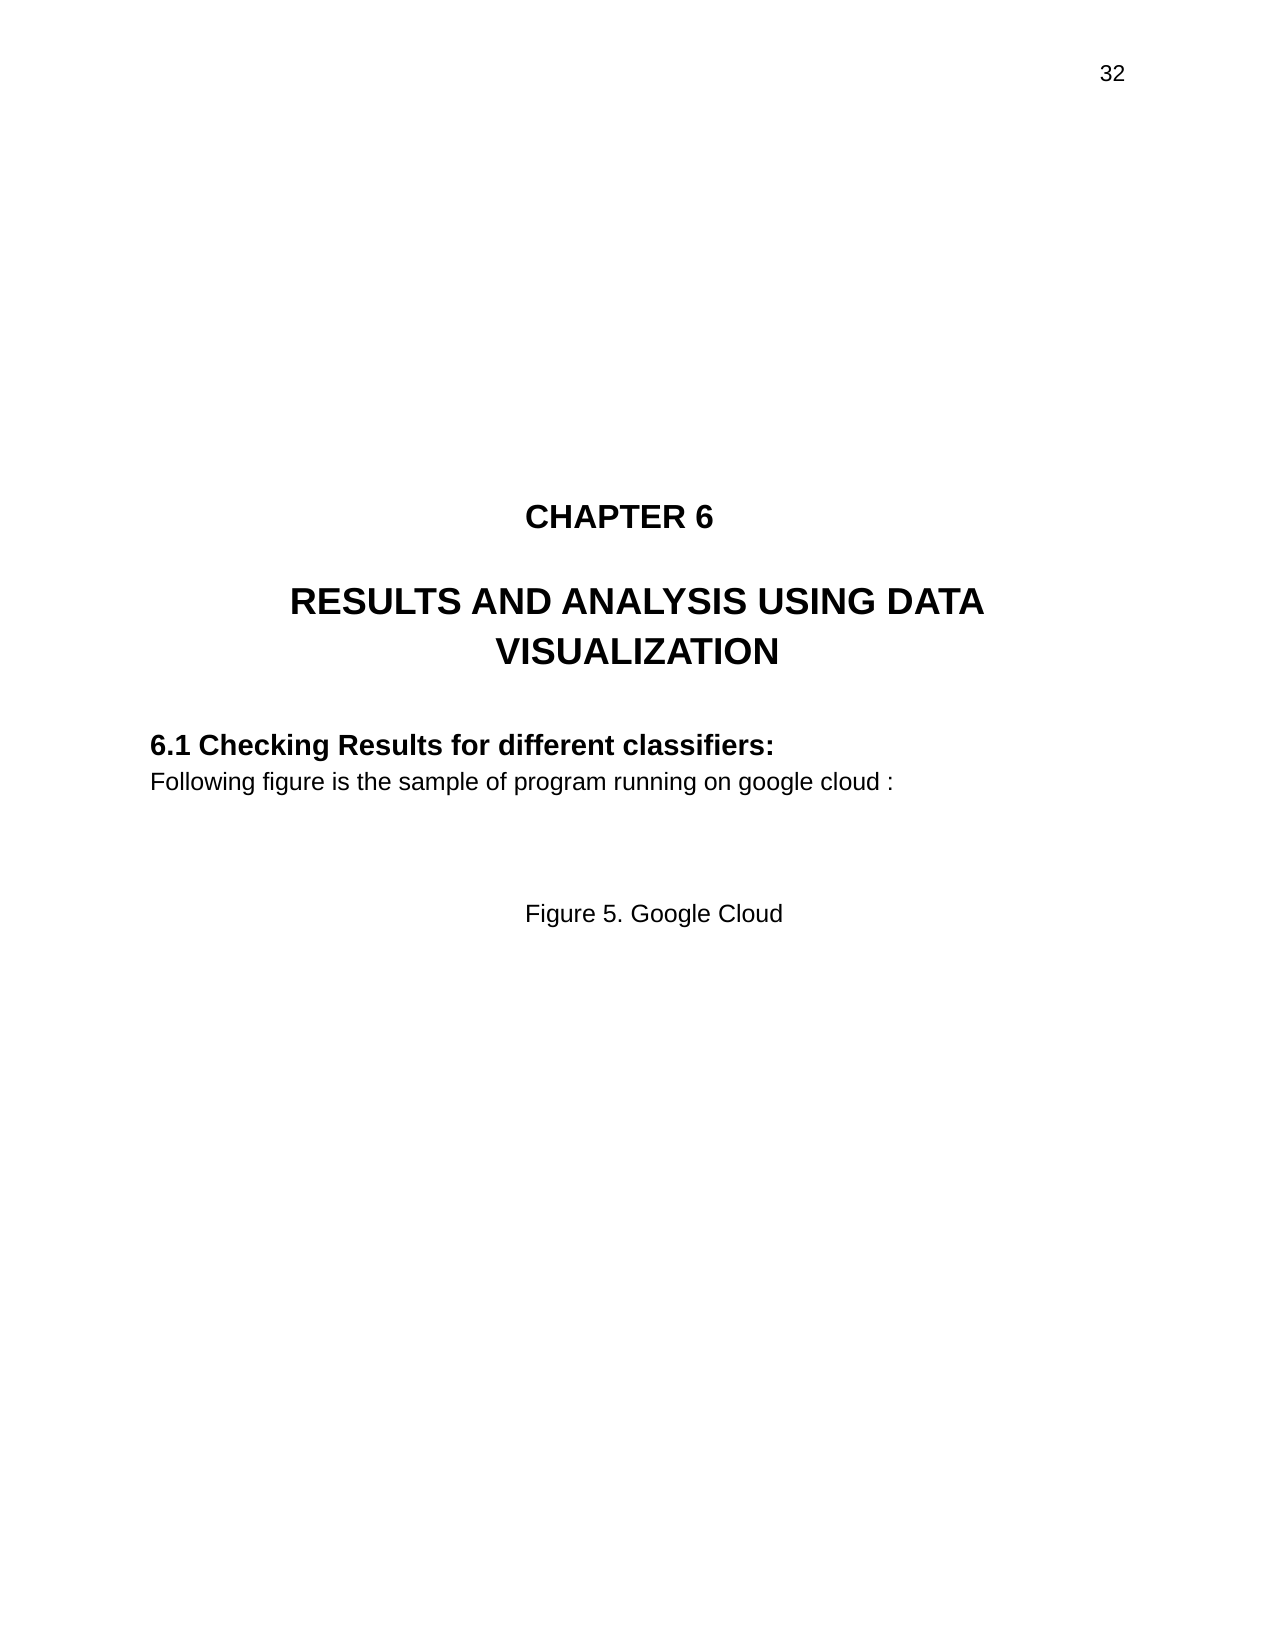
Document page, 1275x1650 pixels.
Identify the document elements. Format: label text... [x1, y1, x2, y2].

text RESULTS AND ANALYSIS USING DATA VISUALIZATION [150, 579, 1125, 672]
text CHAPTER 6 [525, 497, 1125, 535]
text Following figure is the sample of program running on google cloud : [150, 767, 1125, 796]
text 6.1 Checking Results for different classifiers: [150, 728, 1125, 762]
text Figure 5. Google Cloud [150, 899, 1125, 928]
